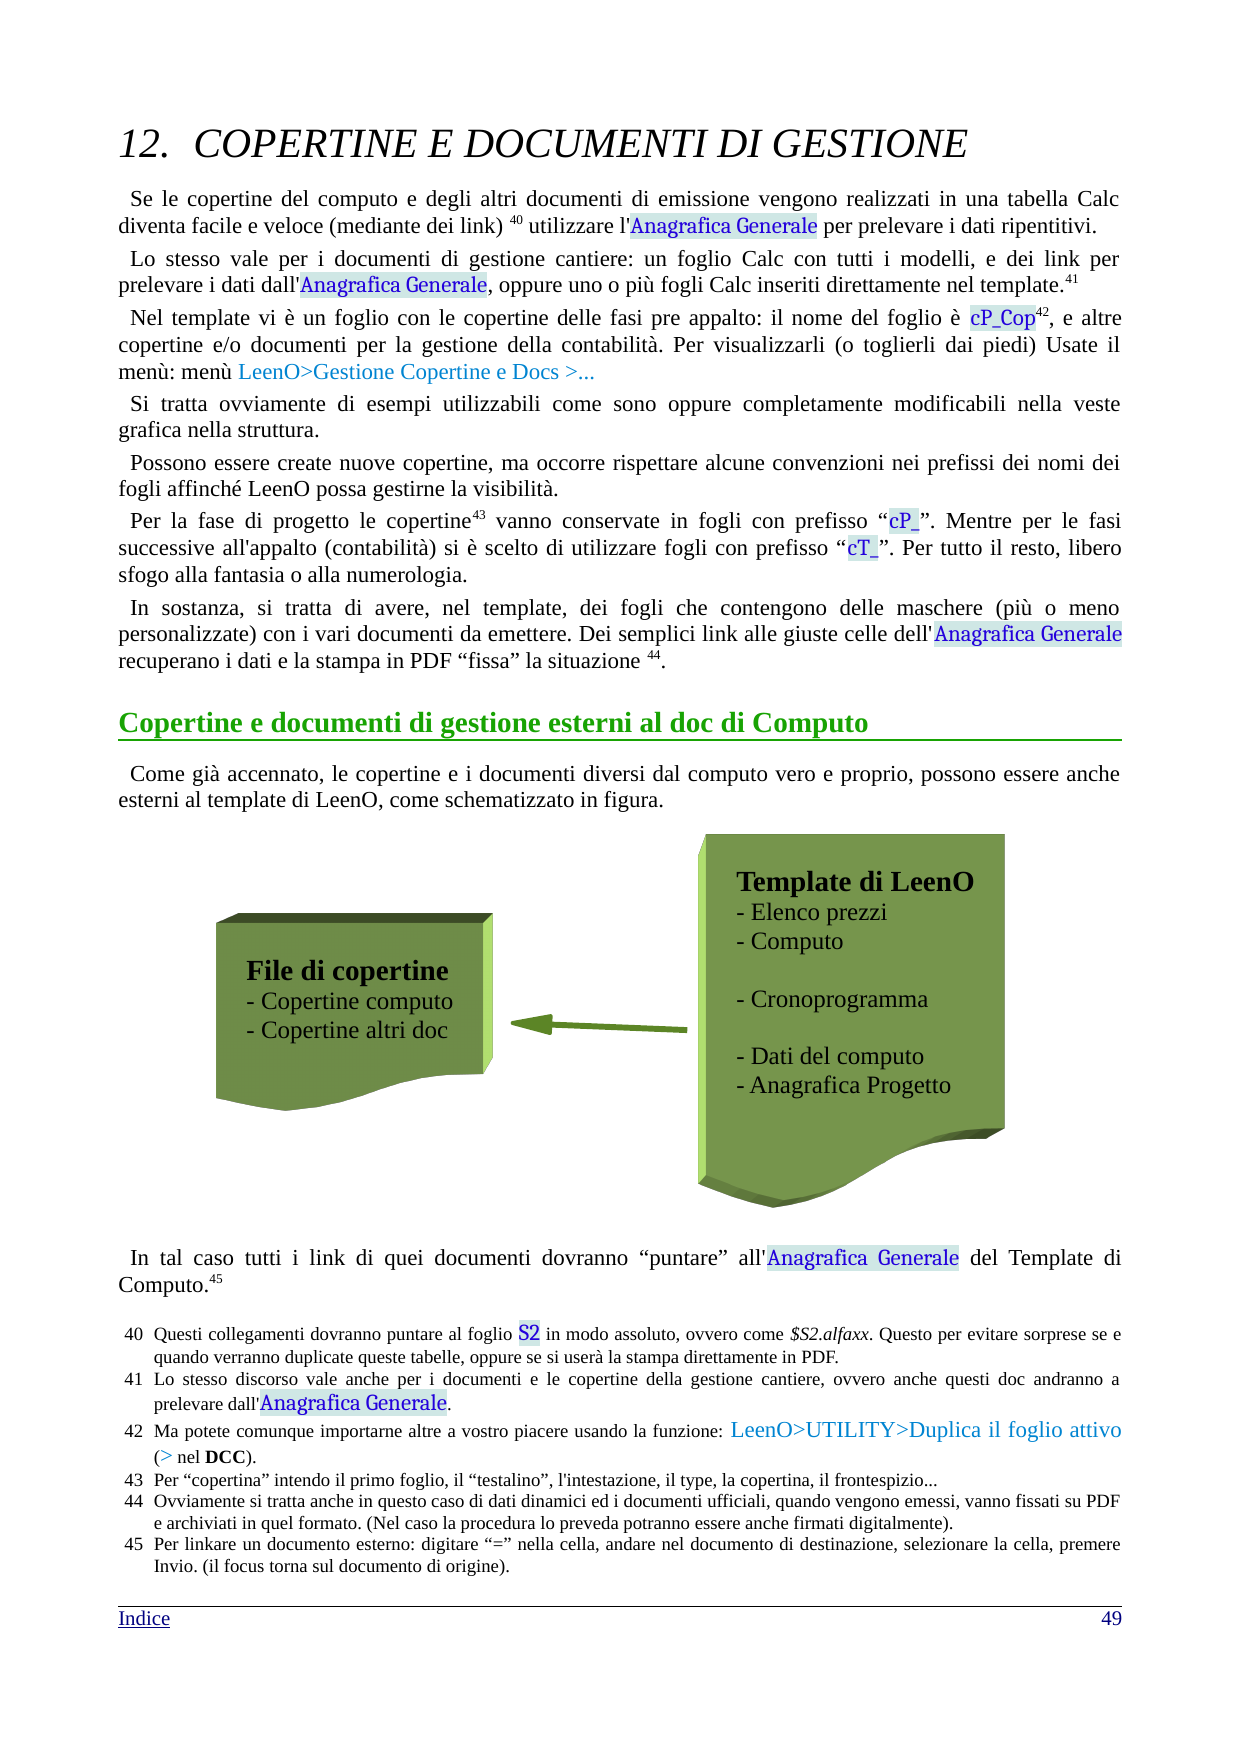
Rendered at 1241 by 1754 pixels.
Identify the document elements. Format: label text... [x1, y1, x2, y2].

text Si tratta ovviamente di esempi utilizzabili come sono oppure completamente modificabili nella veste grafica nella struttura. [118, 390, 1122, 443]
text Come già accennato, le copertine e i documenti diversi dal computo vero e proprio, possono essere anche esterni al template di LeenO, come schematizzato in figura. [118, 760, 1122, 813]
subtitle Copertine e documenti di gestione esterni al doc di Computo [118, 705, 1122, 739]
text Per “copertina” intendo il primo foglio, il “testalino”, l'intestazione, il type, la copertina, il frontespizio... [124, 1468, 1122, 1490]
text In tal caso tutti i link di quei documenti dovranno “puntare” all'Anagrafica Generale del Template di Computo. [118, 1244, 1122, 1298]
text Per la fase di progetto le copertine vanno conservate in fogli con prefisso “cP_”. Mentre per le fasi successive all'appalto (contabilità) si è scelto di utilizzare fogli con prefisso “cT_”. Per tutto il resto, libero sfogo alla fantasia o alla numerologia. [118, 507, 1122, 588]
text Questi collegamenti dovranno puntare al foglio S2 in modo assoluto, ovvero come $S2.alfaxx. Questo per evitare sorprese se e quando verranno duplicate queste tabelle, oppure se si userà la stampa direttamente in PDF. [124, 1320, 1122, 1368]
text In sostanza, si tratta di avere, nel template, dei fogli che contengono delle maschere (più o meno personalizzate) con i vari documenti da emettere. Dei semplici link alle giuste celle dell'Anagrafica Generale recuperano i dati e la stampa in PDF “fissa” la situazione . [118, 594, 1122, 673]
text Ma potete comunque importarne altre a vostro piacere usando la funzione: LeenO>UTILITY>Duplica il foglio attivo (> nel DCC). [124, 1416, 1122, 1468]
text Ovviamente si tratta anche in questo caso di dati dinamici ed i documenti ufficiali, quando vengono emessi, vanno fissati su PDF e archiviati in quel formato. (Nel caso la procedura lo preveda potranno essere anche firmati digitalmente). [124, 1490, 1122, 1533]
text Nel template vi è un foglio con le copertine delle fasi pre appalto: il nome del foglio è cP_Cop, e altre copertine e/o documenti per la gestione della contabilità. Per visualizzarli (o toglierli dai piedi) Usate il menù: menù LeenO>Gestione Copertine e Docs >... [118, 304, 1122, 384]
table_header [118, 819, 1122, 1244]
text Possono essere create nuove copertine, ma occorre rispettare alcune convenzioni nei prefissi dei nomi dei fogli affinché LeenO possa gestirne la visibilità. [118, 449, 1122, 501]
text Lo stesso discorso vale anche per i documenti e le copertine della gestione cantiere, ovvero anche questi doc andranno a prelevare dall'Anagrafica Generale. [124, 1368, 1122, 1416]
subtitle COPERTINE E DOCUMENTI DI GESTIONE [118, 118, 1122, 166]
text Lo stesso vale per i documenti di gestione cantiere: un foglio Calc con tutti i modelli, e dei link per prelevare i dati dall'Anagrafica Generale, oppure uno o più fogli Calc inseriti direttamente nel template. [118, 245, 1122, 298]
text Se le copertine del computo e degli altri documenti di emissione vengono realizzati in una tabella Calc diventa facile e veloce (mediante dei link) utilizzare l'Anagrafica Generale per prelevare i dati ripentitivi. [118, 186, 1122, 239]
text Per linkare un documento esterno: digitare “=” nella cella, andare nel documento di destinazione, selezionare la cella, premere Invio. (il focus torna sul documento di origine). [124, 1533, 1122, 1576]
